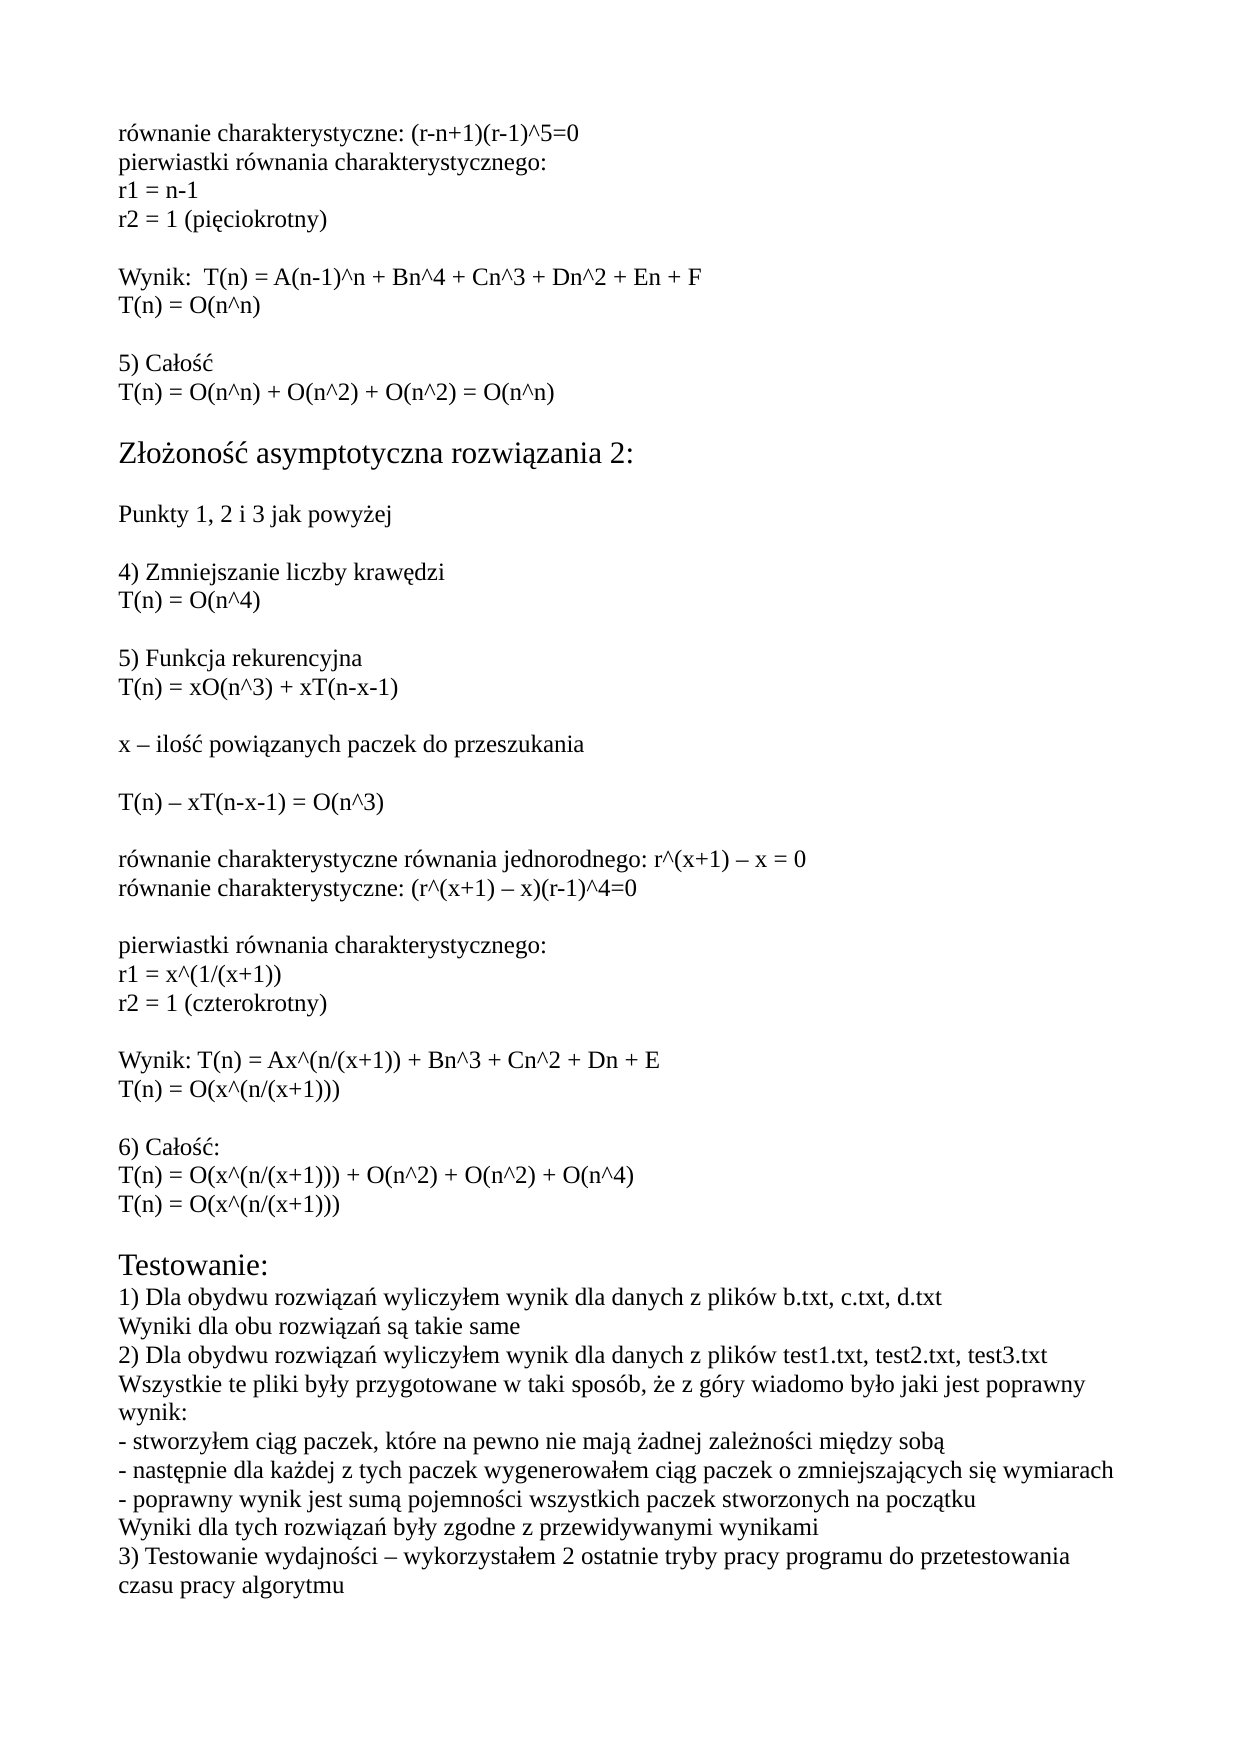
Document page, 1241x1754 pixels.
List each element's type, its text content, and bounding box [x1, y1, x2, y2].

text pierwiastki równania charakterystycznego: [118, 930, 1122, 959]
text 3) Testowanie wydajności – wykorzystałem 2 ostatnie tryby pracy programu do przetestowania czasu pracy algorytmu [118, 1541, 1122, 1599]
text Wyniki dla obu rozwiązań są takie same [118, 1311, 1122, 1340]
text 4) Zmniejszanie liczby krawędzi [118, 557, 1122, 585]
text T(n) – xT(n-x-1) = O(n^3) [118, 787, 1122, 815]
text T(n) = O(x^(n/(x+1))) [118, 1074, 1122, 1103]
text T(n) = O(n^4) [118, 585, 1122, 614]
text r1 = x^(1/(x+1)) [118, 959, 1122, 988]
text T(n) = O(n^n) [118, 291, 1122, 319]
text 5) Funkcja rekurencyjna [118, 643, 1122, 672]
text Złożoność asymptotyczna rozwiązania 2: [118, 434, 1122, 470]
text 2) Dla obydwu rozwiązań wyliczyłem wynik dla danych z plików test1.txt, test2.txt, test3.txt [118, 1340, 1122, 1369]
text Wynik: T(n) = Ax^(n/(x+1)) + Bn^3 + Cn^2 + Dn + E [118, 1045, 1122, 1074]
text Punkty 1, 2 i 3 jak powyżej [118, 499, 1122, 528]
text T(n) = O(x^(n/(x+1))) [118, 1189, 1122, 1218]
text 6) Całość: [118, 1132, 1122, 1160]
text - następnie dla każdej z tych paczek wygenerowałem ciąg paczek o zmniejszających się wymiarach [118, 1455, 1122, 1484]
text r1 = n-1 [118, 176, 1122, 204]
text T(n) = xO(n^3) + xT(n-x-1) [118, 672, 1122, 700]
text równanie charakterystyczne: (r-n+1)(r-1)^5=0 [118, 118, 1122, 147]
text 1) Dla obydwu rozwiązań wyliczyłem wynik dla danych z plików b.txt, c.txt, d.txt [118, 1282, 1122, 1311]
text równanie charakterystyczne: (r^(x+1) – x)(r-1)^4=0 [118, 873, 1122, 902]
text r2 = 1 (pięciokrotny) [118, 204, 1122, 233]
text - poprawny wynik jest sumą pojemności wszystkich paczek stworzonych na początku [118, 1484, 1122, 1512]
text Testowanie: [118, 1247, 1122, 1282]
text 5) Całość [118, 348, 1122, 377]
text x – ilość powiązanych paczek do przeszukania [118, 729, 1122, 758]
text Wynik: T(n) = A(n-1)^n + Bn^4 + Cn^3 + Dn^2 + En + F [118, 262, 1122, 291]
text T(n) = O(x^(n/(x+1))) + O(n^2) + O(n^2) + O(n^4) [118, 1160, 1122, 1189]
text Wszystkie te pliki były przygotowane w taki sposób, że z góry wiadomo było jaki jest poprawny wynik: [118, 1369, 1122, 1426]
text pierwiastki równania charakterystycznego: [118, 147, 1122, 176]
text T(n) = O(n^n) + O(n^2) + O(n^2) = O(n^n) [118, 377, 1122, 406]
text Wyniki dla tych rozwiązań były zgodne z przewidywanymi wynikami [118, 1512, 1122, 1541]
text - stworzyłem ciąg paczek, które na pewno nie mają żadnej zależności między sobą [118, 1426, 1122, 1455]
text r2 = 1 (czterokrotny) [118, 988, 1122, 1017]
text równanie charakterystyczne równania jednorodnego: r^(x+1) – x = 0 [118, 844, 1122, 873]
